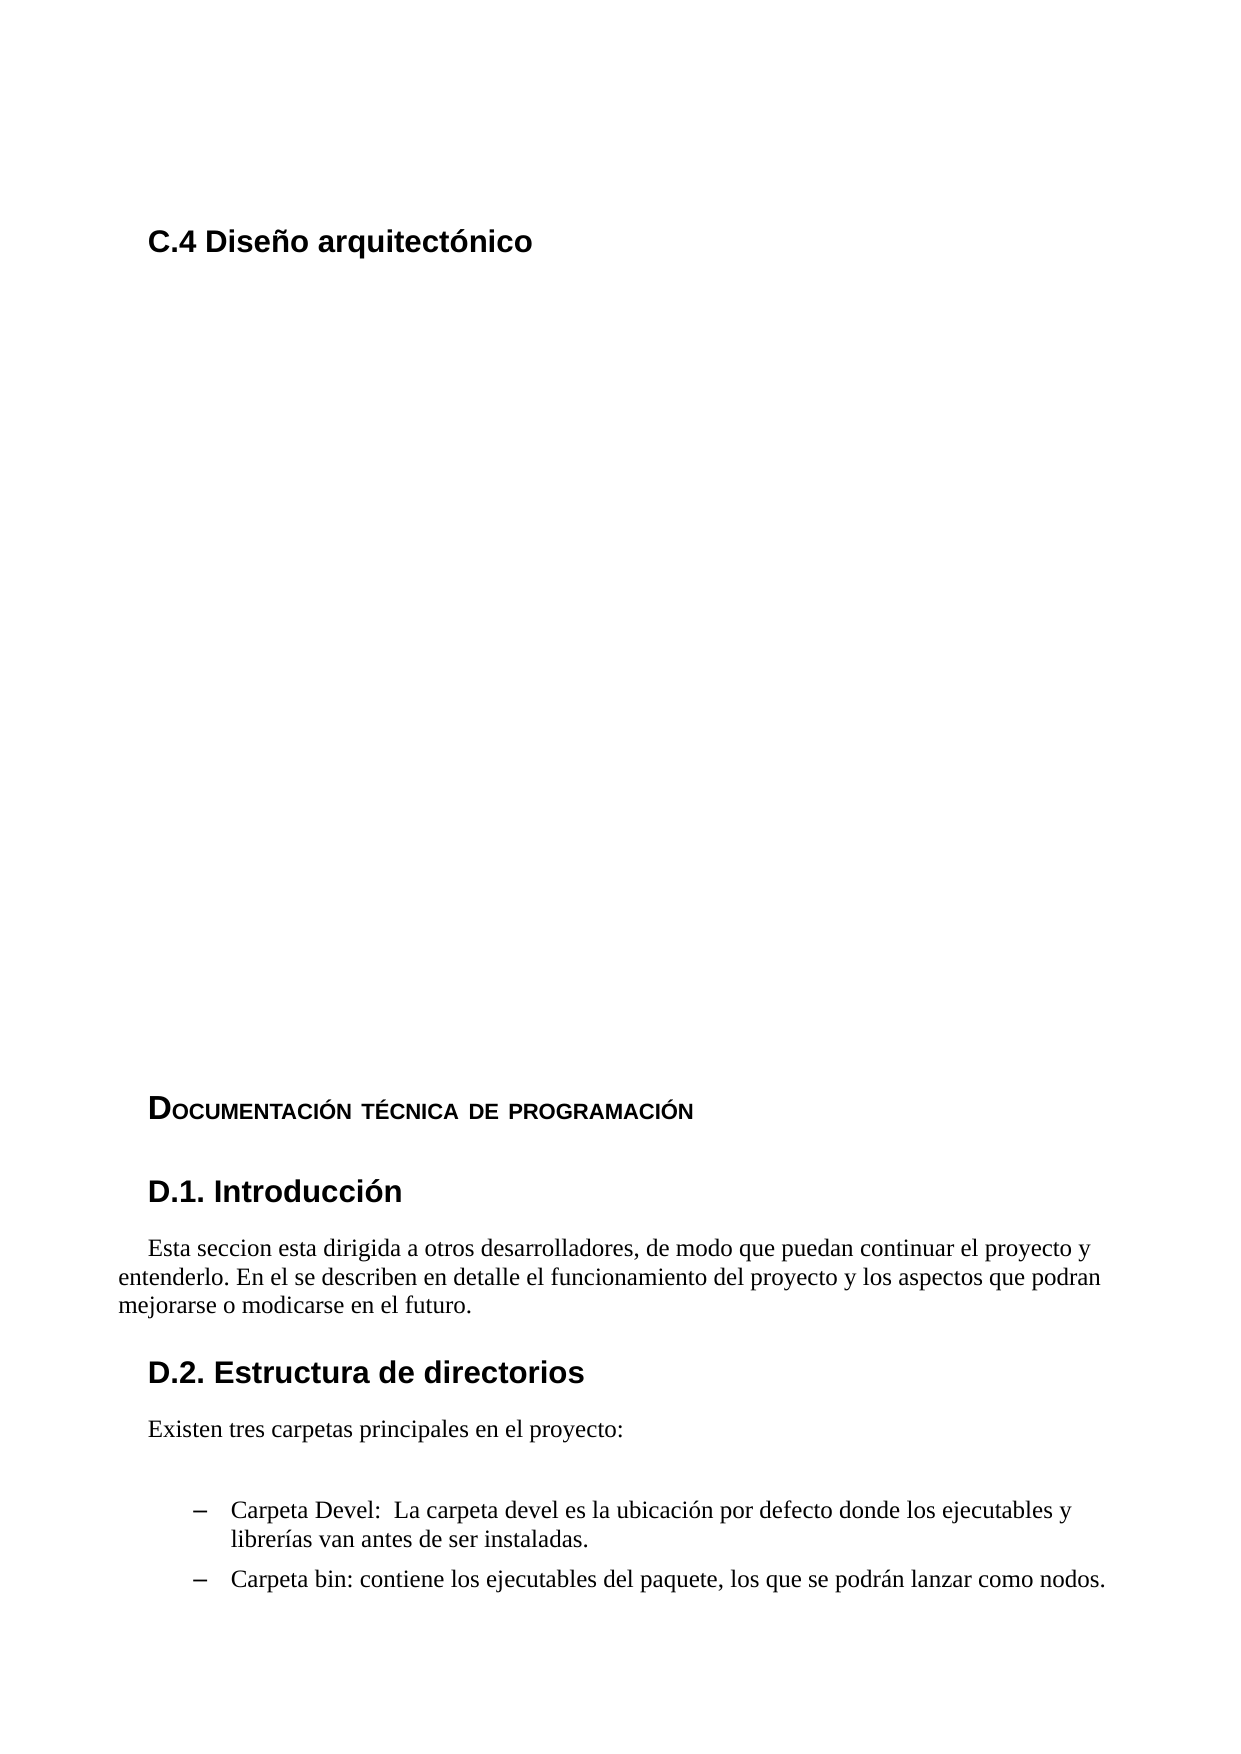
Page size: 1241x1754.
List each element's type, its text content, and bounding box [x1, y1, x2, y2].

subtitle D.1. Introducción [148, 1173, 1122, 1209]
subtitle D.2. Estructura de directorios [148, 1354, 1122, 1390]
text Esta seccion esta dirigida a otros desarrolladores, de modo que puedan continuar el proyecto y entenderlo. En el se describen en detalle el funcionamiento del proyecto y los aspectos que podran mejorarse o modicarse en el futuro. [118, 1233, 1122, 1319]
subtitle C.4 Diseño arquitectónico [148, 223, 1122, 259]
list Carpeta bin: contiene los ejecutables del paquete, los que se podrán lanzar como nodos. [193, 1564, 1122, 1593]
subtitle Documentación técnica de programación [148, 1088, 1122, 1126]
text Existen tres carpetas principales en el proyecto: [118, 1414, 1122, 1443]
list Carpeta Devel: La carpeta devel es la ubicación por defecto donde los ejecutables y librerías van antes de ser instaladas. [193, 1495, 1122, 1552]
